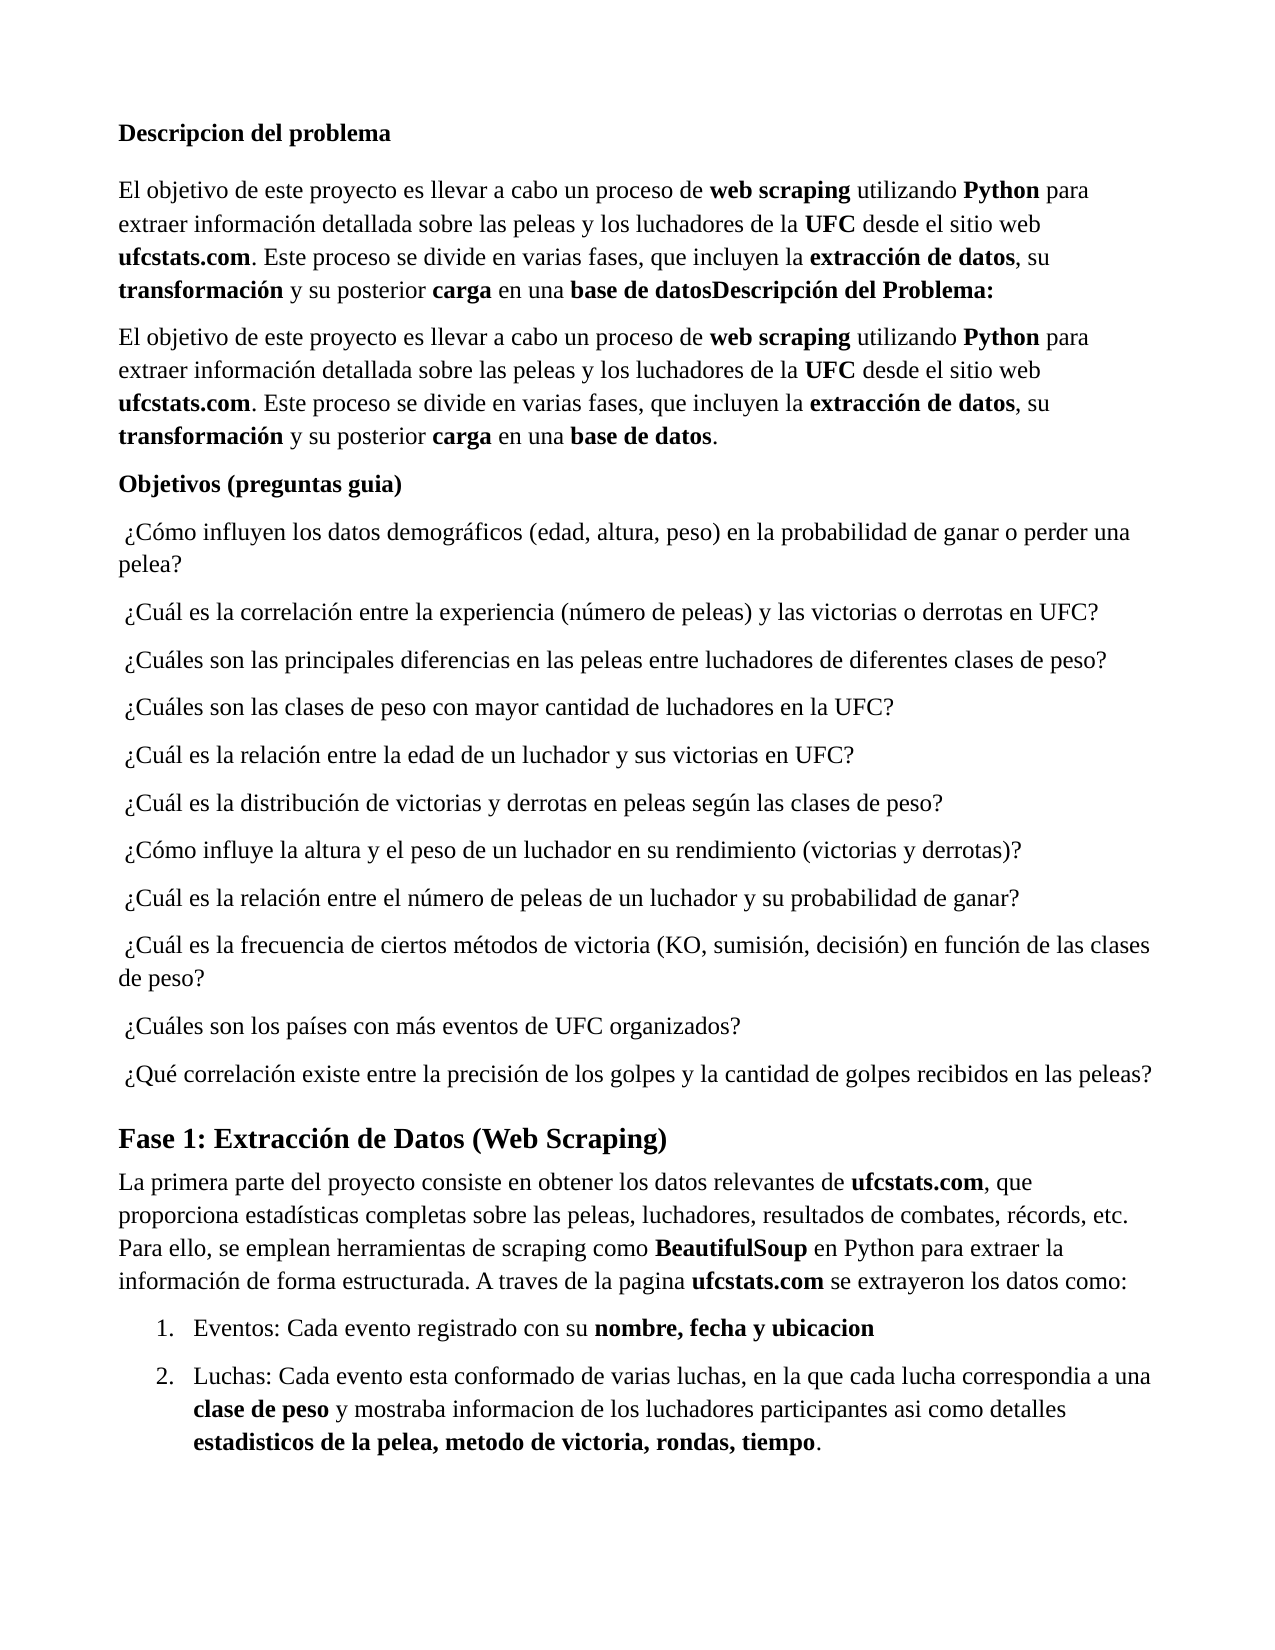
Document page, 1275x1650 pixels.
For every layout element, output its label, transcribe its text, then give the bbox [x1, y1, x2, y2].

text El objetivo de este proyecto es llevar a cabo un proceso de web scraping utilizando Python para extraer información detallada sobre las peleas y los luchadores de la UFC desde el sitio web ufcstats.com. Este proceso se divide en varias fases, que incluyen la extracción de datos, su transformación y su posterior carga en una base de datos. [118, 322, 1157, 450]
text Objetivos (preguntas guia) [118, 469, 1157, 498]
text El objetivo de este proyecto es llevar a cabo un proceso de web scraping utilizando Python para extraer información detallada sobre las peleas y los luchadores de la UFC desde el sitio web ufcstats.com. Este proceso se divide en varias fases, que incluyen la extracción de datos, su transformación y su posterior carga en una base de datosDescripción del Problema: [118, 176, 1157, 303]
subtitle Fase 1: Extracción de Datos (Web Scraping) [118, 1121, 1157, 1154]
text ¿Cuál es la distribución de victorias y derrotas en peleas según las clases de peso? [118, 788, 1157, 816]
text ¿Cuál es la frecuencia de ciertos métodos de victoria (KO, sumisión, decisión) en función de las clases de peso? [118, 930, 1157, 992]
text ¿Cuáles son las clases de peso con mayor cantidad de luchadores en la UFC? [118, 692, 1157, 721]
text Descripcion del problema [118, 118, 1157, 147]
text ¿Cuáles son las principales diferencias en las peleas entre luchadores de diferentes clases de peso? [118, 645, 1157, 673]
text ¿Cuáles son los países con más eventos de UFC organizados? [118, 1011, 1157, 1040]
text ¿Qué correlación existe entre la precisión de los golpes y la cantidad de golpes recibidos en las peleas? [118, 1059, 1157, 1087]
text ¿Cuál es la relación entre el número de peleas de un luchador y su probabilidad de ganar? [118, 883, 1157, 912]
text ¿Cómo influyen los datos demográficos (edad, altura, peso) en la probabilidad de ganar o perder una pelea? [118, 517, 1157, 578]
text ¿Cuál es la relación entre la edad de un luchador y sus victorias en UFC? [118, 740, 1157, 769]
text ¿Cómo influye la altura y el peso de un luchador en su rendimiento (victorias y derrotas)? [118, 835, 1157, 864]
text La primera parte del proyecto consiste en obtener los datos relevantes de ufcstats.com, que proporciona estadísticas completas sobre las peleas, luchadores, resultados de combates, récords, etc. Para ello, se emplean herramientas de scraping como BeautifulSoup en Python para extraer la información de forma estructurada. A traves de la pagina ufcstats.com se extrayeron los datos como: [118, 1167, 1157, 1295]
list Luchas: Cada evento esta conformado de varias luchas, en la que cada lucha correspondia a una clase de peso y mostraba informacion de los luchadores participantes asi como detalles estadisticos de la pelea, metodo de victoria, rondas, tiempo. [156, 1361, 1157, 1456]
text ¿Cuál es la correlación entre la experiencia (número de peleas) y las victorias o derrotas en UFC? [118, 597, 1157, 626]
list Eventos: Cada evento registrado con su nombre, fecha y ubicacion [156, 1313, 1157, 1342]
